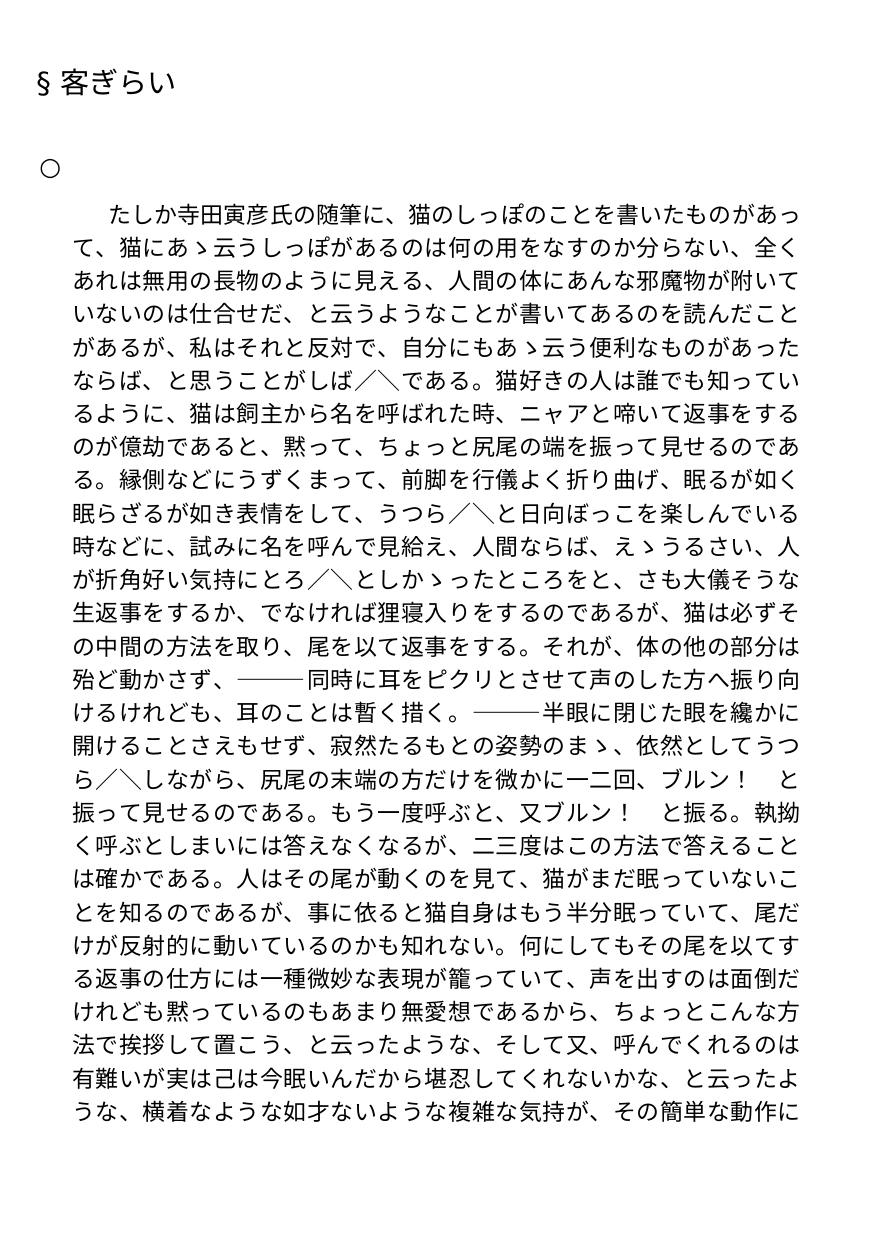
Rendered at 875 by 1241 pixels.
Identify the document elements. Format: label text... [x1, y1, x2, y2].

subtitle ○ [36, 149, 838, 185]
text たしか寺田寅彦氏の随筆に、猫のしっぽのことを書いたものがあって、猫にあゝ云うしっぽがあるのは何の用をなすのか分らない、全くあれは無用の長物のように見える、人間の体にあんな邪魔物が附いていないのは仕合せだ、と云うようなことが書いてあるのを読んだことがあるが、私はそれと反対で、自分にもあゝ云う便利なものがあったならば、と思うことがしば／＼である。猫好きの人は誰でも知っているように、猫は飼主から名を呼ばれた時、ニャアと啼いて返事をするのが億劫であると、黙って、ちょっと尻尾の端を振って見せるのである。縁側などにうずくまって、前脚を行儀よく折り曲げ、眠るが如く眠らざるが如き表情をして、うつら／＼と日向ぼっこを楽しんでいる時などに、試みに名を呼んで見給え、人間ならば、えゝうるさい、人が折角好い気持にとろ／＼としかゝったところをと、さも大儀そうな生返事をするか、でなければ狸寝入りをするのであるが、猫は必ずその中間の方法を取り、尾を以て返事をする。それが、体の他の部分は殆ど動かさず、―――同時に耳をピクリとさせて声のした方へ振り向けるけれども、耳のことは暫く措く。―――半眼に閉じた眼を纔かに開けることさえもせず、寂然たるもとの姿勢のまゝ、依然としてうつら／＼しながら、尻尾の末端の方だけを微かに一二回、ブルン！ と振って見せるのである。もう一度呼ぶと、又ブルン！ と振る。執拗く呼ぶとしまいには答えなくなるが、二三度はこの方法で答えることは確かである。人はその尾が動くのを見て、猫がまだ眠っていないことを知るのであるが、事に依ると猫自身はもう半分眠っていて、尾だけが反射的に動いているのかも知れない。何にしてもその尾を以てする返事の仕方には一種微妙な表現が籠っていて、声を出すのは面倒だけれども黙っているのもあまり無愛想であるから、ちょっとこんな方法で挨拶して置こう、と云ったような、そして又、呼んでくれるのは有難いが実は己は今眠いんだから堪忍してくれないかな、と云ったような、横着なような如才ないような複雑な気持が、その簡単な動作に [72, 197, 802, 1127]
subtitle § 客ぎらい [36, 60, 838, 102]
